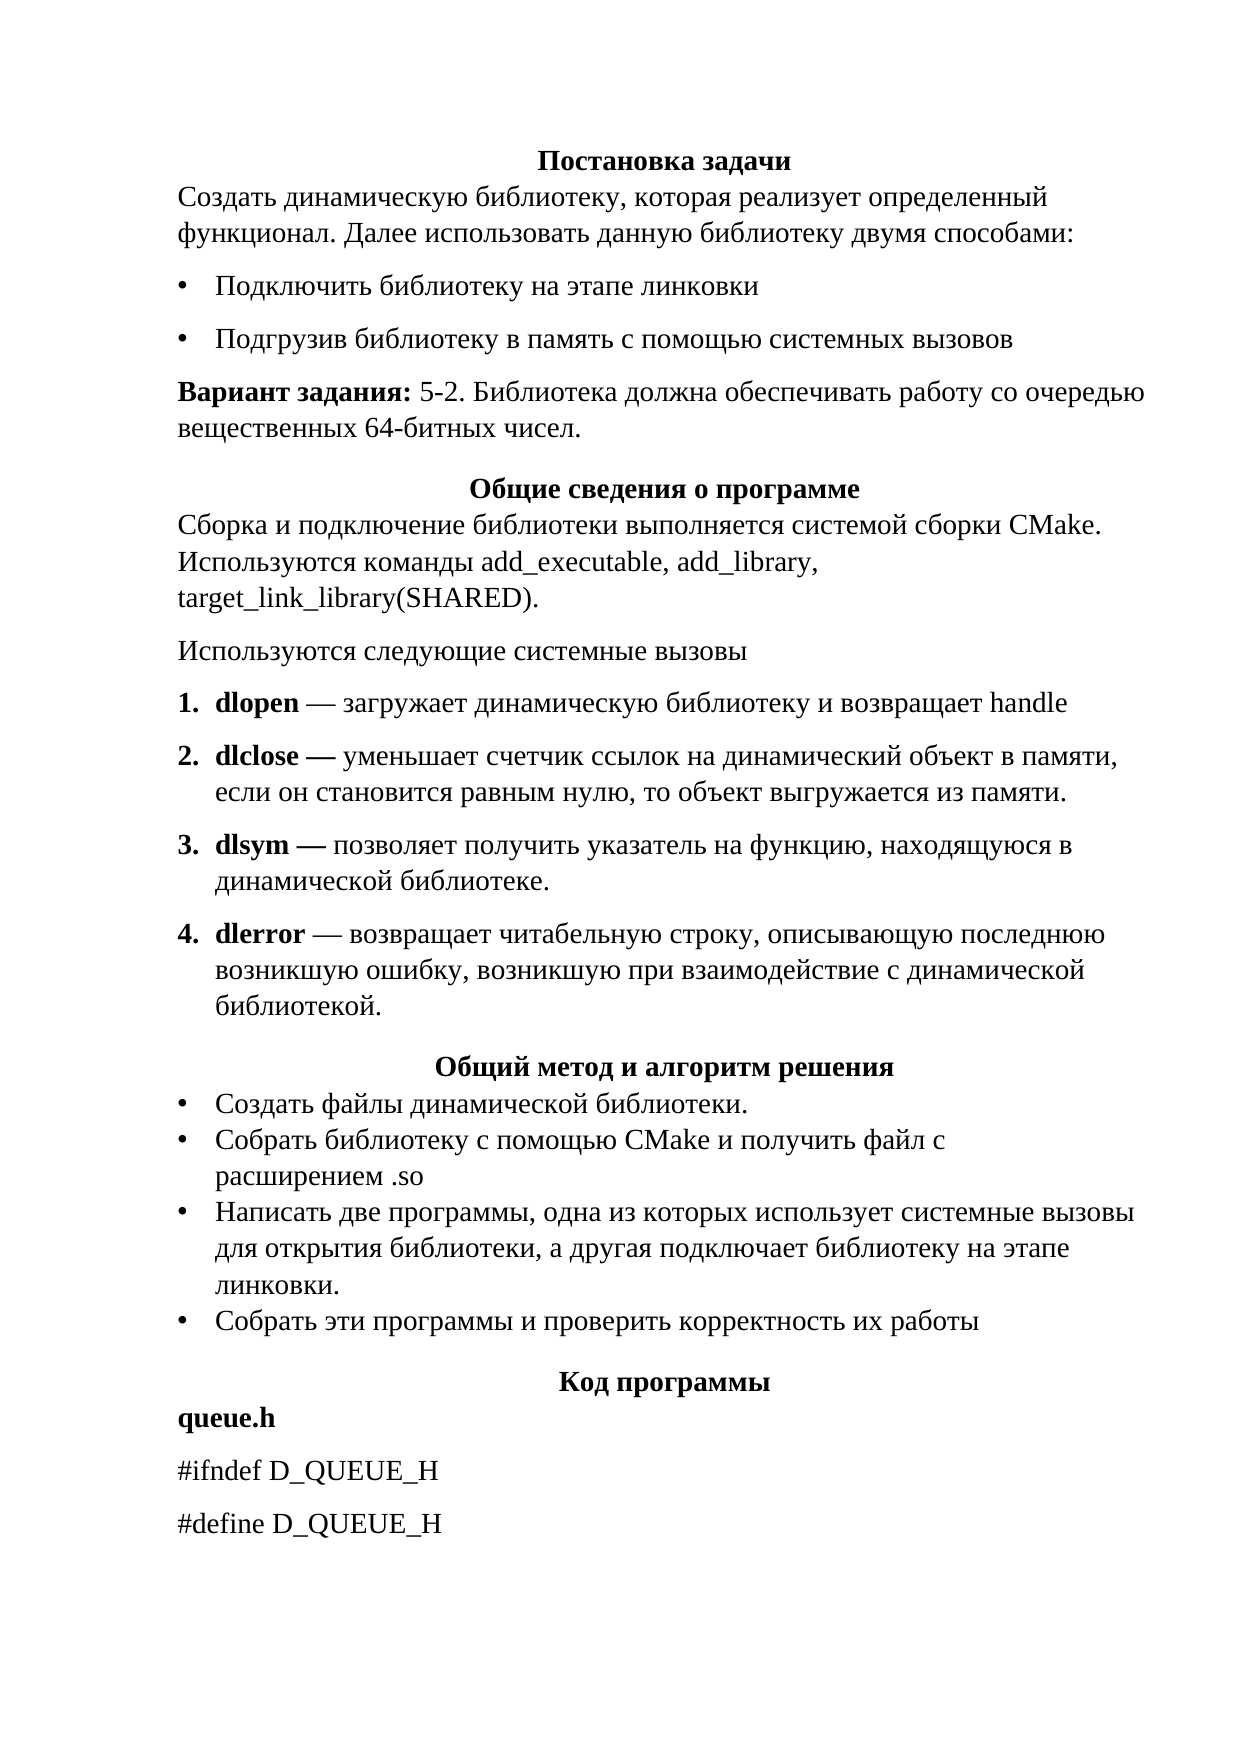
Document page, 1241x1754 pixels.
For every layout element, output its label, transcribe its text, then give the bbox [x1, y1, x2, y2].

list Подгрузив библиотеку в память с помощью системных вызовов [177, 321, 1152, 355]
list Написать две программы, одна из которых использует системные вызовы для открытия библиотеки, а другая подключает библиотеку на этапе линковки. [177, 1194, 1152, 1300]
subtitle Общий метод и алгоритм решения [177, 1049, 1152, 1083]
list dlsym — позволяет получить указатель на функцию, находящуюся в динамической библиотеке. [177, 827, 1152, 897]
subtitle Постановка задачи [177, 143, 1152, 177]
list Создать файлы динамической библиотеки. [177, 1086, 1152, 1119]
list dlclose — уменьшает счетчик ссылок на динамический объект в памяти, если он становится равным нулю, то объект выгружается из памяти. [177, 738, 1152, 808]
text Сборка и подключение библиотеки выполняется системой сборки CMake. Используются команды add_executable, add_library, target_link_library(SHARED). [177, 507, 1152, 613]
text #ifndef D_QUEUE_H [177, 1453, 1152, 1487]
list Собрать библиотеку с помощью CMake и получить файл с расширением .so [177, 1122, 1152, 1192]
list dlerror — возвращает читабельную строку, описывающую последнюю возникшую ошибку, возникшую при взаимодействие с динамической библиотекой. [177, 916, 1152, 1022]
list Подключить библиотеку на этапе линковки [177, 268, 1152, 302]
text Создать динамическую библиотеку, которая реализует определенный функционал. Далее использовать данную библиотеку двумя способами: [177, 179, 1152, 249]
list dlopen — загружает динамическую библиотеку и возвращает handle [177, 685, 1152, 719]
text Используются следующие системные вызовы [177, 633, 1152, 666]
text queue.h [177, 1400, 1152, 1434]
subtitle Общие сведения о программе [177, 471, 1152, 505]
subtitle Код программы [177, 1364, 1152, 1398]
text Вариант задания: 5-2. Библиотека должна обеспечивать работу со очередью вещественных 64-битных чисел. [177, 374, 1152, 444]
text #define D_QUEUE_H [177, 1506, 1152, 1539]
list Собрать эти программы и проверить корректность их работы [177, 1303, 1152, 1337]
